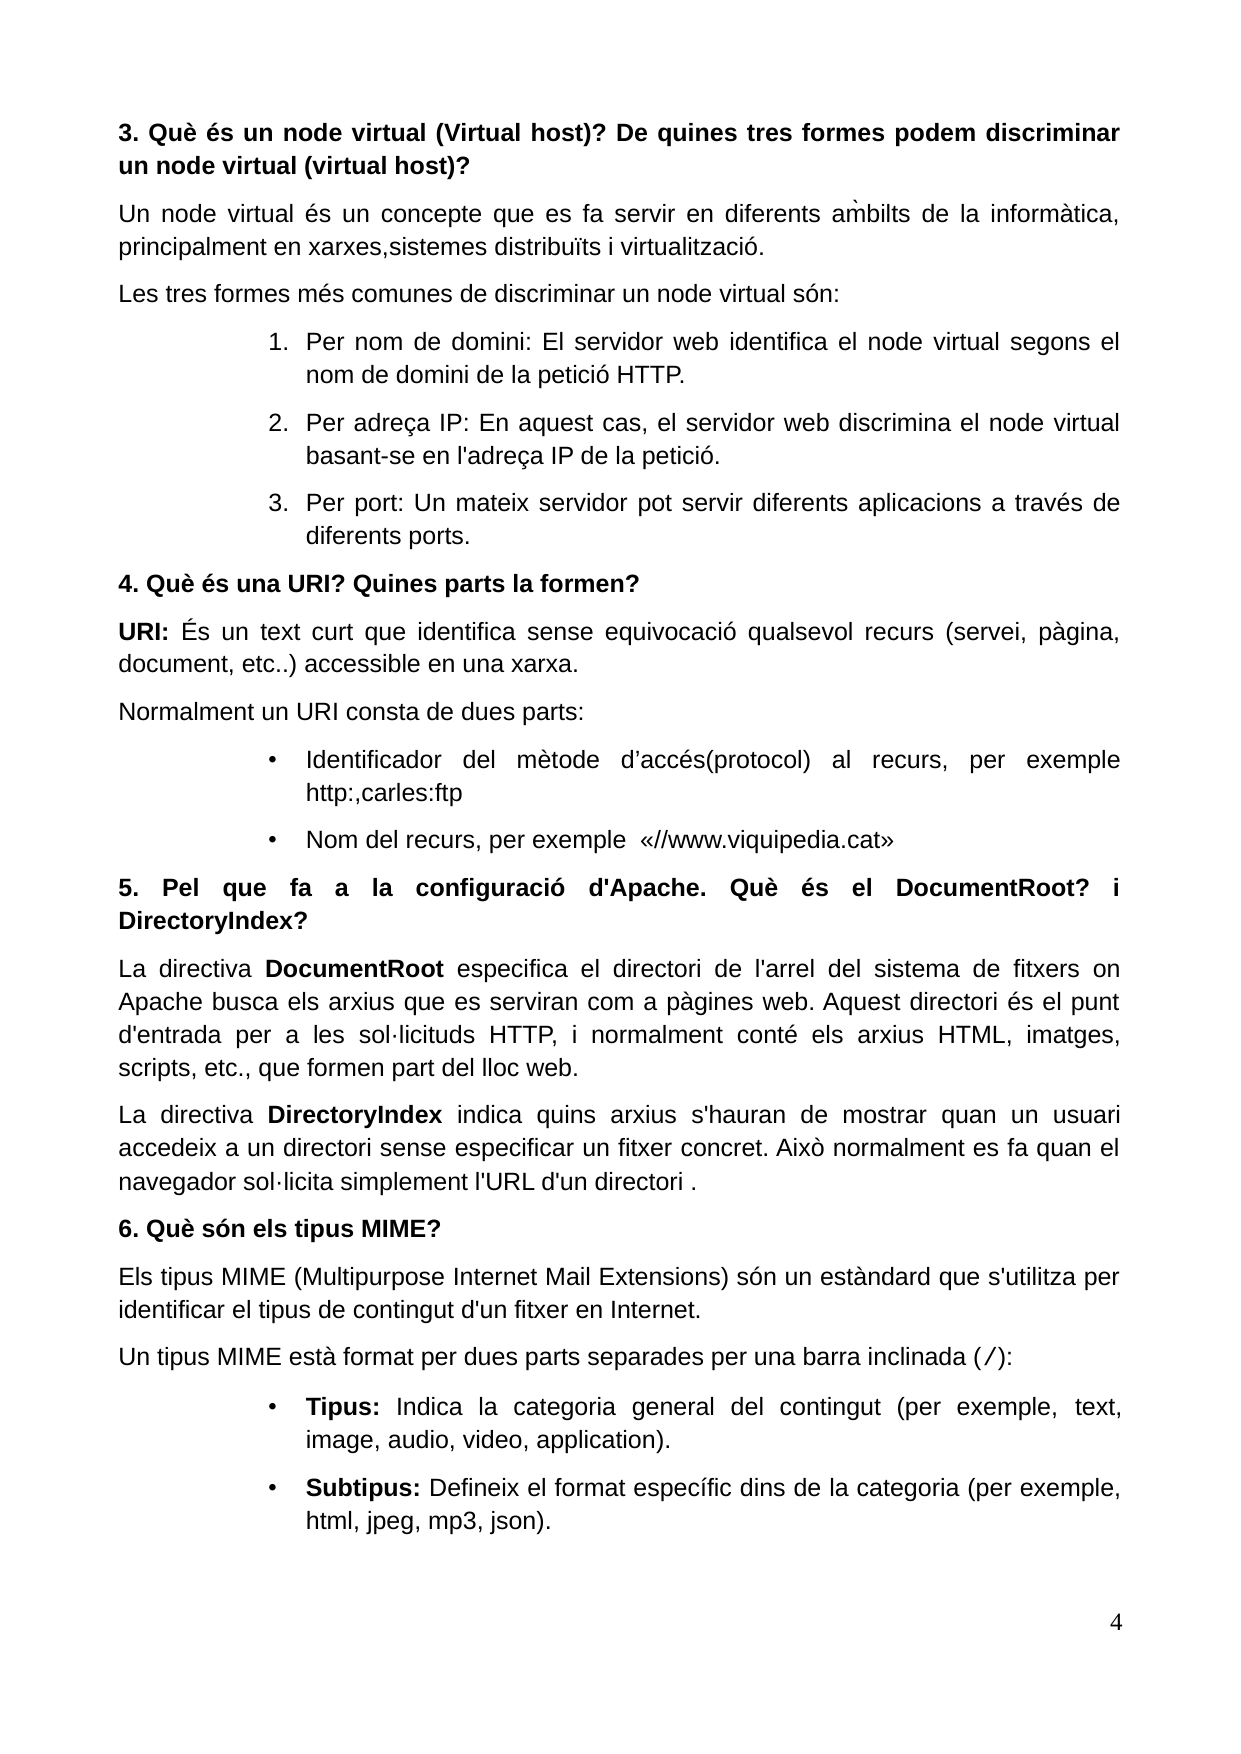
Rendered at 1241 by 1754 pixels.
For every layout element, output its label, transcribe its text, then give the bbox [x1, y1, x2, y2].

list Per port: Un mateix servidor pot servir diferents aplicacions a través de diferents ports. [268, 488, 1122, 550]
text 3. Què és un node virtual (Virtual host)? De quines tres formes podem discriminar un node virtual (virtual host)? [118, 118, 1122, 180]
text 5. Pel que fa a la configuració d'Apache. Què és el DocumentRoot? i DirectoryIndex? [118, 873, 1122, 935]
text 4. Què és una URI? Quines parts la formen? [118, 569, 1122, 598]
text Normalment un URI consta de dues parts: [118, 697, 1122, 726]
list Subtipus: Defineix el format específic dins de la categoria (per exemple, html, jpeg, mp3, json). [268, 1473, 1122, 1535]
text La directiva DocumentRoot especifica el directori de l'arrel del sistema de fitxers on Apache busca els arxius que es serviran com a pàgines web. Aquest directori és el punt d'entrada per a les sol·licituds HTTP, i normalment conté els arxius HTML, imatges, scripts, etc., que formen part del lloc web. [118, 954, 1122, 1082]
list Per adreça IP: En aquest cas, el servidor web discrimina el node virtual basant-se en l'adreça IP de la petició. [268, 408, 1122, 469]
text Els tipus MIME (Multipurpose Internet Mail Extensions) són un estàndard que s'utilitza per identificar el tipus de contingut d'un fitxer en Internet. [118, 1262, 1122, 1323]
text Un node virtual és un concepte que es fa servir en diferents am̀bilts de la informàtica, principalment en xarxes,sistemes distribuïts i virtualització. [118, 199, 1122, 261]
text La directiva DirectoryIndex indica quins arxius s'hauran de mostrar quan un usuari accedeix a un directori sense especificar un fitxer concret. Això normalment es fa quan el navegador sol·licita simplement l'URL d'un directori . [118, 1100, 1122, 1195]
list Identificador del mètode d’accés(protocol) al recurs, per exemple http:,carles:ftp [268, 745, 1122, 807]
text Un tipus MIME està format per dues parts separades per una barra inclinada (/): [118, 1342, 1122, 1373]
list Per nom de domini: El servidor web identifica el node virtual segons el nom de domini de la petició HTTP. [268, 327, 1122, 389]
text Les tres formes més comunes de discriminar un node virtual són: [118, 279, 1122, 308]
text URI: És un text curt que identifica sense equivocació qualsevol recurs (servei, pàgina, document, etc..) accessible en una xarxa. [118, 616, 1122, 678]
list Nom del recurs, per exemple «//www.viquipedia.cat» [268, 825, 1122, 854]
list Tipus: Indica la categoria general del contingut (per exemple, text, image, audio, video, application). [268, 1392, 1122, 1454]
text 6. Què són els tipus MIME? [118, 1214, 1122, 1243]
